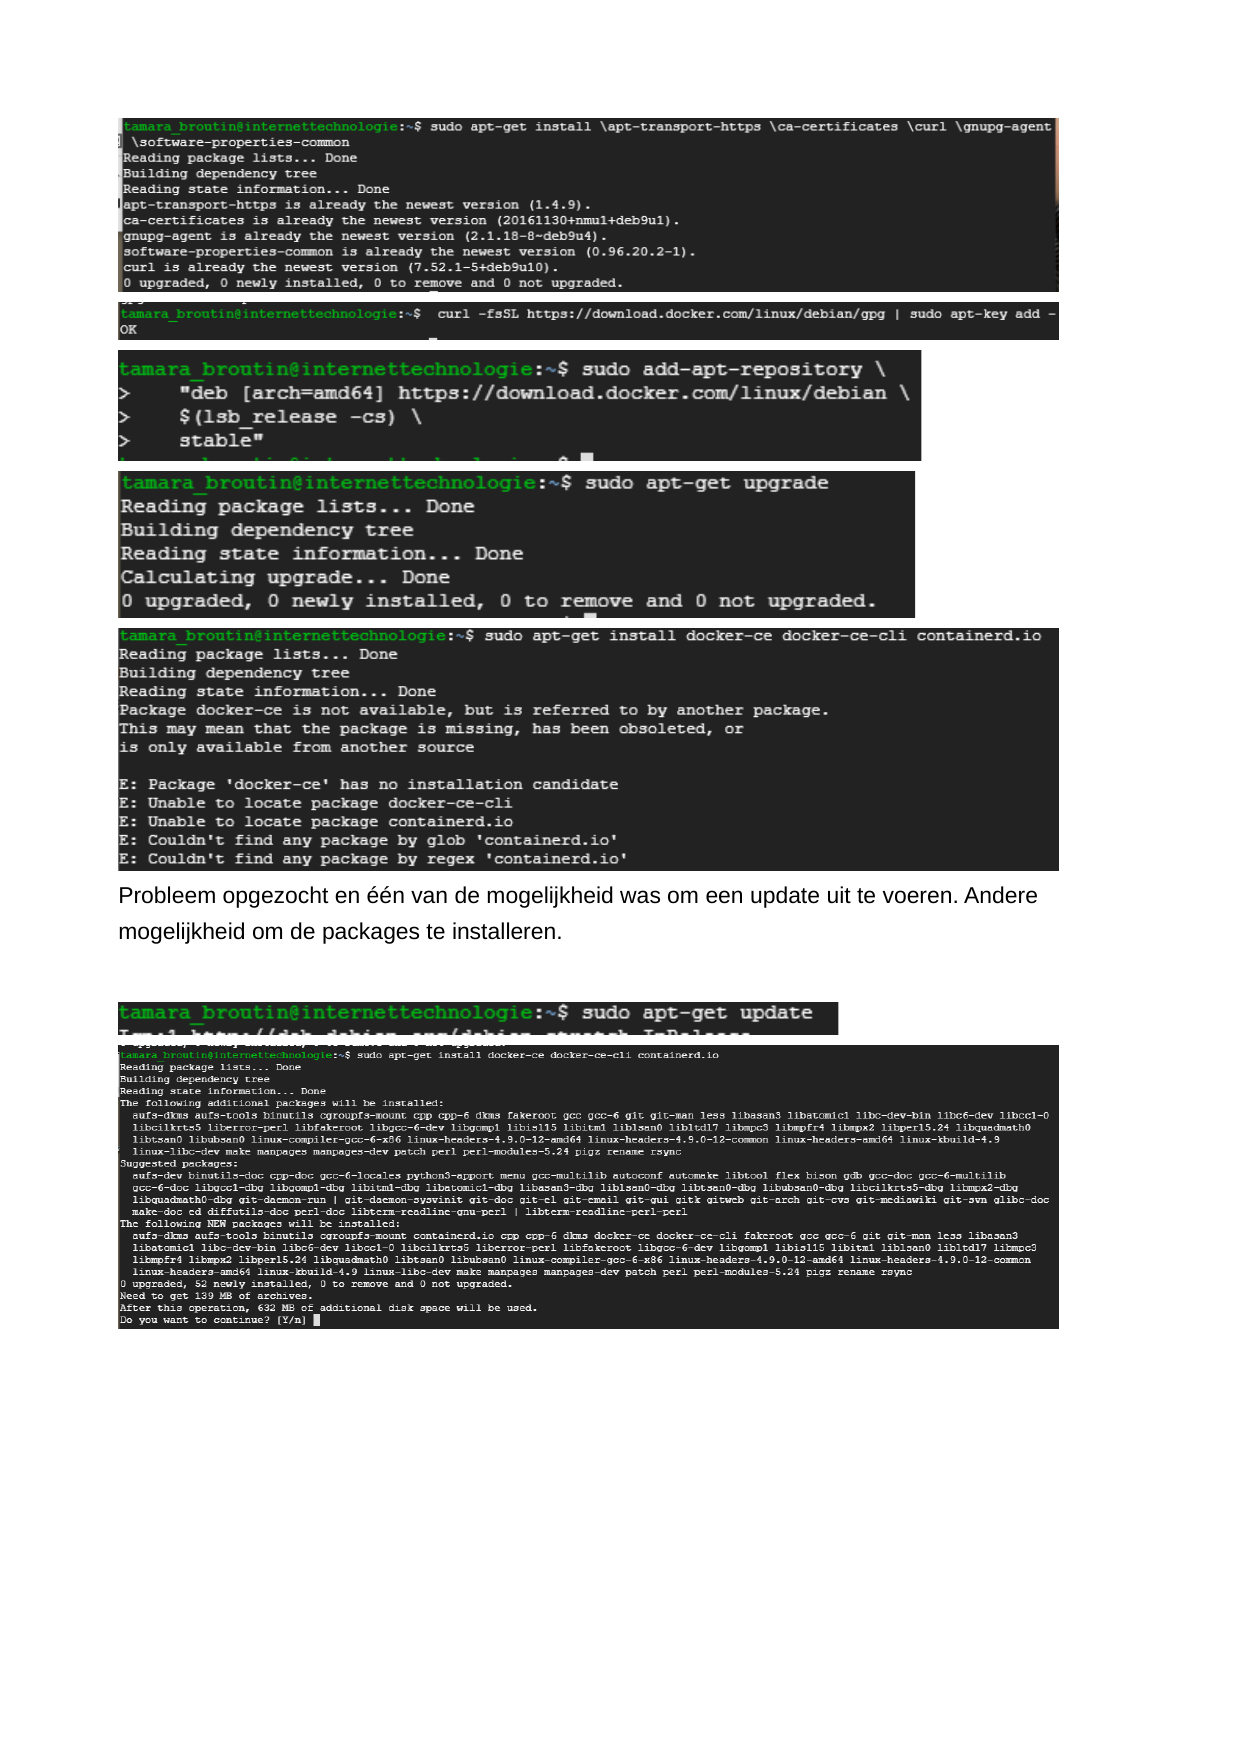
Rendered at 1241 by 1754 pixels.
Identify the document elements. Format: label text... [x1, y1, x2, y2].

text Probleem opgezocht en één van de mogelijkheid was om een update uit te voeren. Andere mogelijkheid om de packages te installeren. [118, 882, 1122, 944]
picture [118, 471, 915, 618]
picture [118, 628, 1059, 871]
picture [118, 118, 1059, 292]
picture [118, 1002, 839, 1035]
picture [118, 350, 922, 461]
picture [118, 1045, 1059, 1329]
picture [118, 302, 1059, 340]
